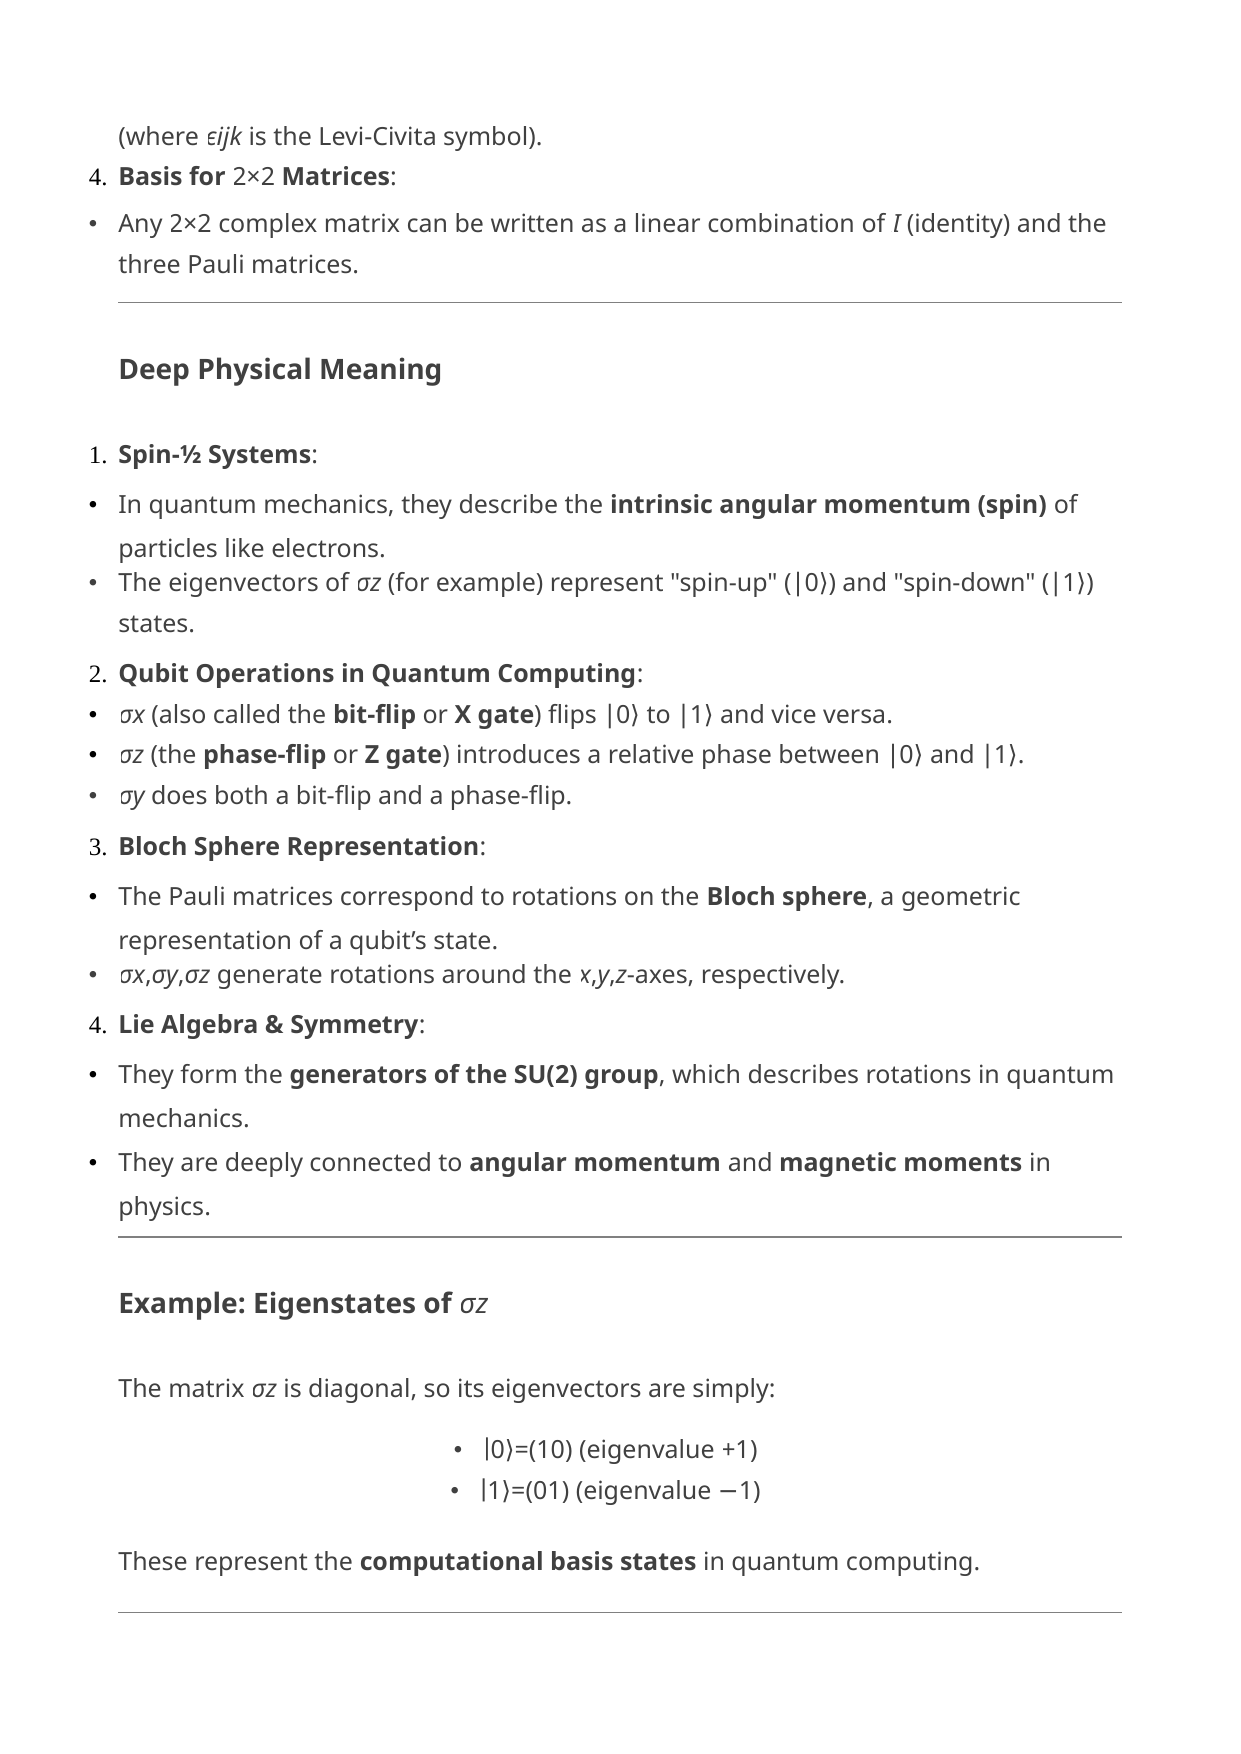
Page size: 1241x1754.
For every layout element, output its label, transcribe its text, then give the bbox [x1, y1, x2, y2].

list They are deeply connected to angular momentum and magnetic moments in physics. [118, 1135, 1122, 1222]
list Basis for 2×2 Matrices: [118, 159, 1122, 193]
list σy​ does both a bit-flip and a phase-flip. [118, 778, 1122, 812]
list ∣1⟩=(01​) (eigenvalue −1) [118, 1472, 1122, 1506]
list The Pauli matrices correspond to rotations on the Bloch sphere, a geometric representation of a qubit’s state. [118, 869, 1122, 956]
list σz​ (the phase-flip or Z gate) introduces a relative phase between ∣0⟩ and ∣1⟩. [118, 737, 1122, 771]
list ∣0⟩=(10​) (eigenvalue +1) [118, 1432, 1122, 1466]
list Bloch Sphere Representation: [118, 819, 1122, 863]
list The eigenvectors of σz​ (for example) represent "spin-up" (∣0⟩) and "spin-down" (∣1⟩) states. [118, 565, 1122, 639]
text These represent the computational basis states in quantum computing. [118, 1533, 1122, 1577]
list Any 2×2 complex matrix can be written as a linear combination of I (identity) and the three Pauli matrices. [118, 206, 1122, 281]
list In quantum mechanics, they describe the intrinsic angular momentum (spin) of particles like electrons. [118, 477, 1122, 565]
list σx​ (also called the bit-flip or X gate) flips ∣0⟩ to ∣1⟩ and vice versa. [118, 696, 1122, 730]
list Spin-½ Systems: [118, 427, 1122, 471]
subtitle Example: Eigenstates of σz​ [118, 1284, 1122, 1322]
list They form the generators of the SU(2) group, which describes rotations in quantum mechanics. [118, 1047, 1122, 1135]
list Qubit Operations in Quantum Computing: [118, 646, 1122, 690]
text The matrix σz​ is diagonal, so its eigenvectors are simply: [118, 1370, 1122, 1404]
list σx​,σy​,σz​ generate rotations around the x,y,z-axes, respectively. [118, 956, 1122, 990]
list Lie Algebra & Symmetry: [118, 997, 1122, 1041]
subtitle Deep Physical Meaning [118, 349, 1122, 388]
list (where ϵijk​ is the Levi-Civita symbol). [118, 118, 1122, 152]
